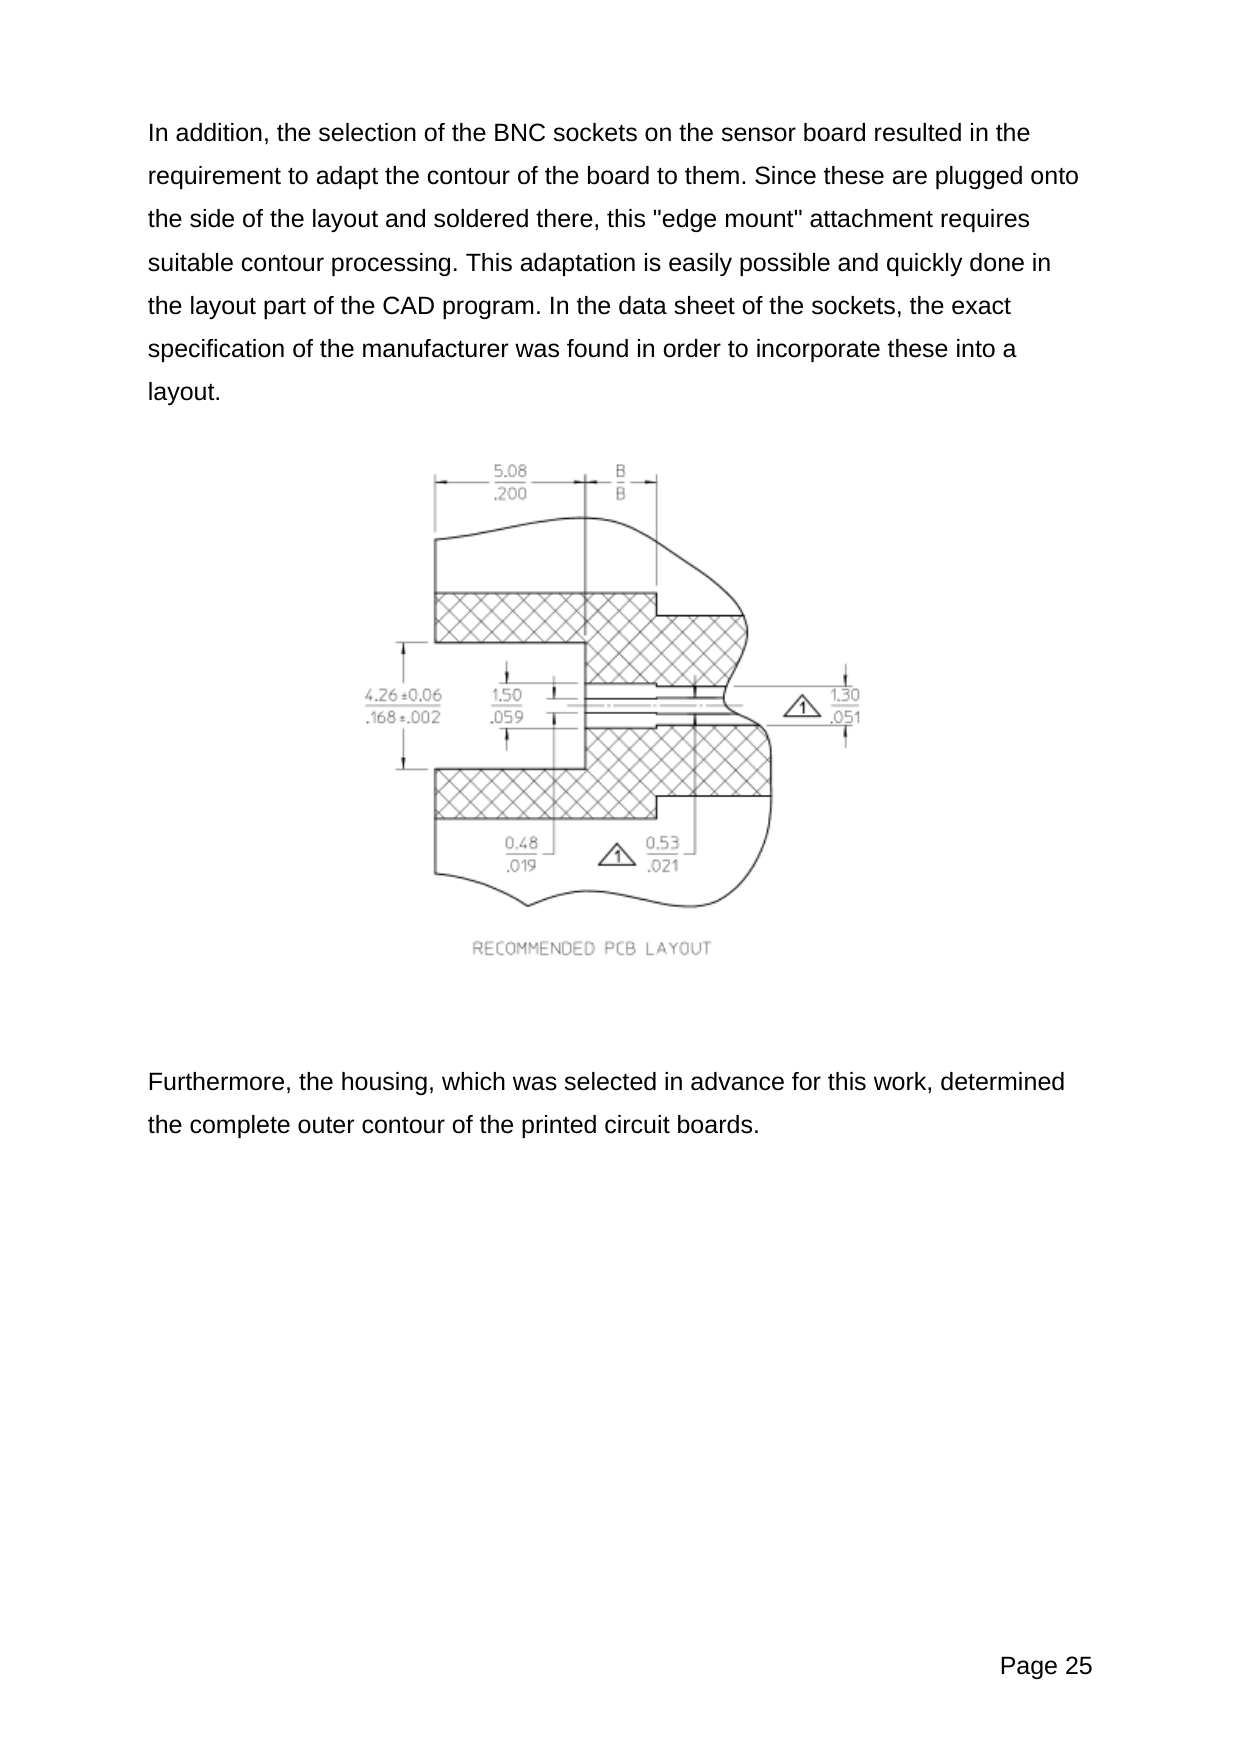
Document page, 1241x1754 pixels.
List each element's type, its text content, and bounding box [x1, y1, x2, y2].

text Furthermore, the housing, which was selected in advance for this work, determined the complete outer contour of the printed circuit boards. [148, 1067, 1092, 1139]
picture [378, 449, 875, 968]
text In addition, the selection of the BNC sockets on the sensor board resulted in the requirement to adapt the contour of the board to them. Since these are plugged onto the side of the layout and soldered there, this "edge mount" attachment requires suitable contour processing. This adaptation is easily possible and quickly done in the layout part of the CAD program. In the data sheet of the sockets, the exact specification of the manufacturer was found in order to incorporate these into a layout. [148, 118, 1092, 406]
